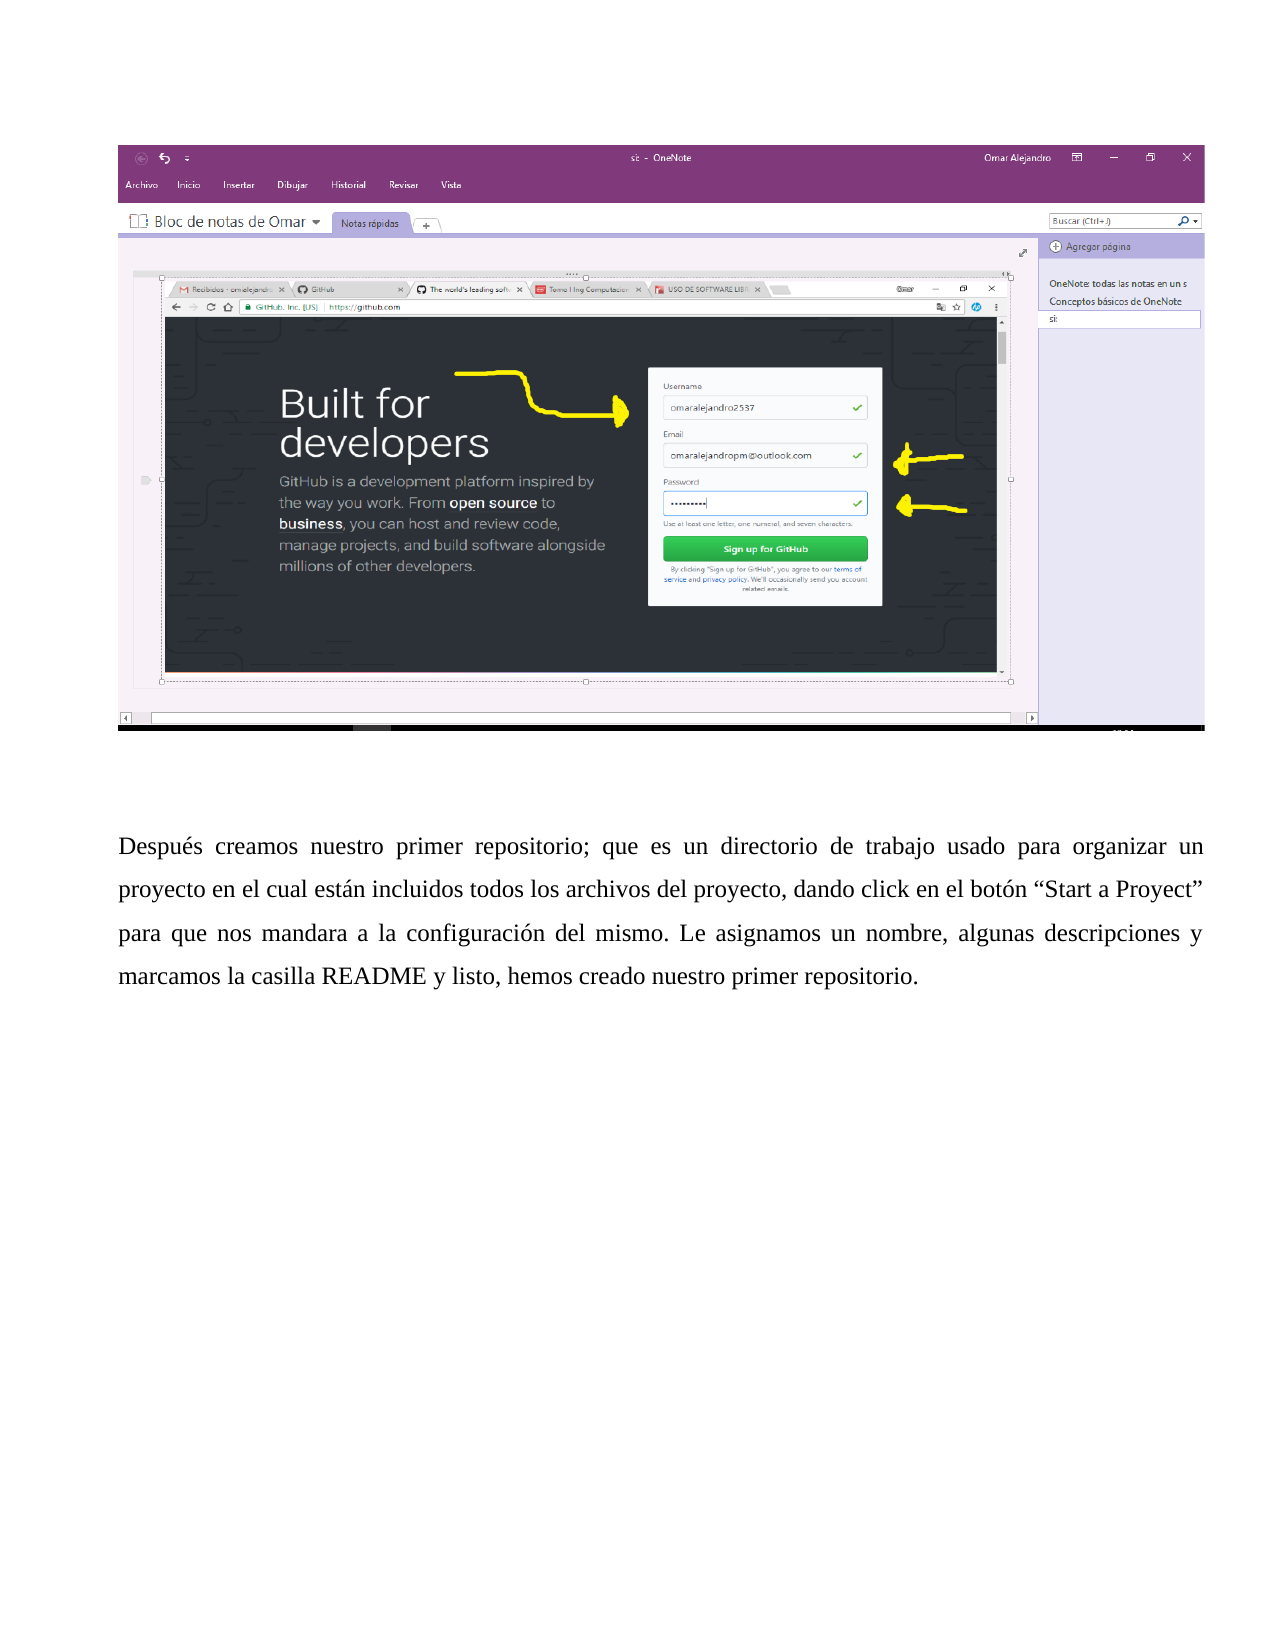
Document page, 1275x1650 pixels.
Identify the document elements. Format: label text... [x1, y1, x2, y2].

text Después creamos nuestro primer repositorio; que es un directorio de trabajo usado para organizar un proyecto en el cual están incluidos todos los archivos del proyecto, dando click en el botón “Start a Proyect” para que nos mandara a la configuración del mismo. Le asignamos un nombre, algunas descripciones y marcamos la casilla README y listo, hemos creado nuestro primer repositorio. [118, 831, 1205, 989]
